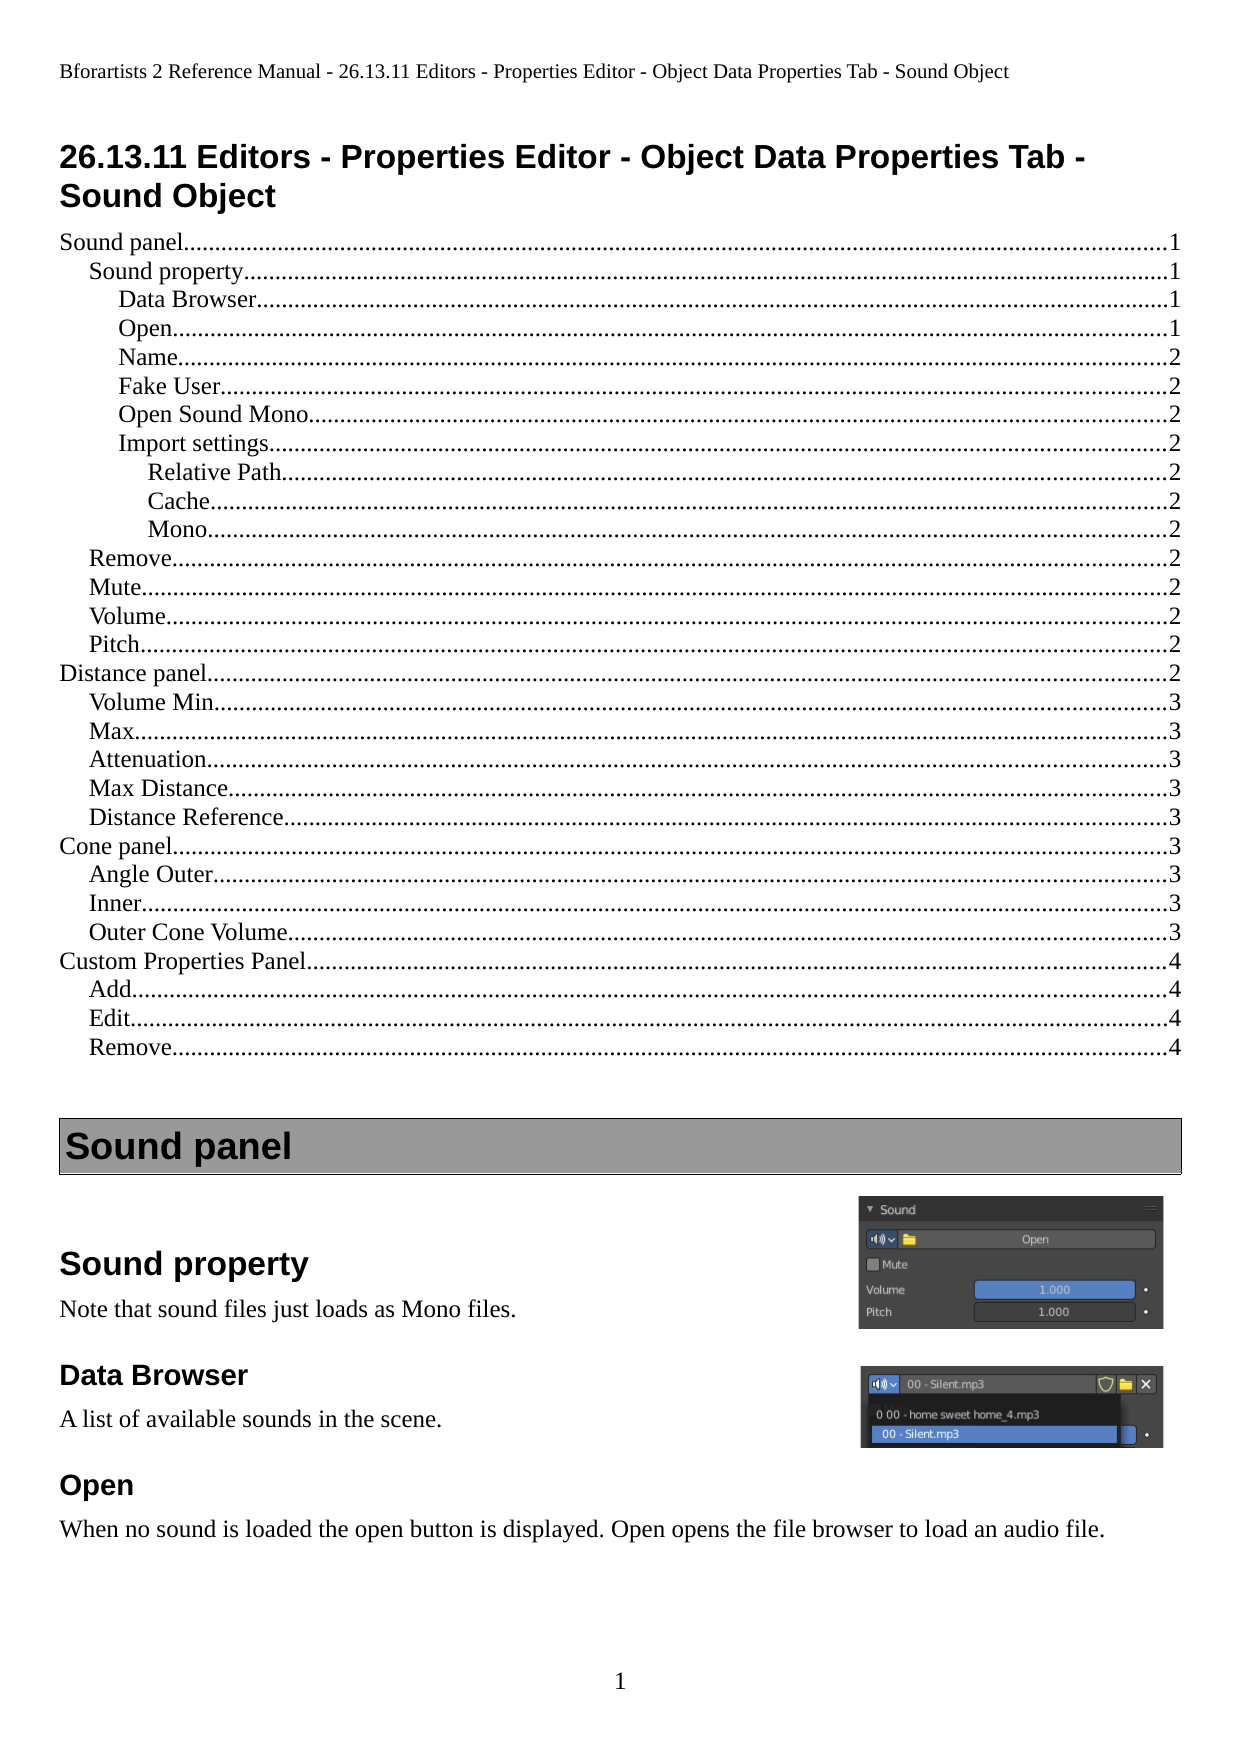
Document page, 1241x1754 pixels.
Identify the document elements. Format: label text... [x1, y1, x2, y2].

text Max Distance 3 [88, 773, 1181, 802]
text Inner 3 [88, 888, 1181, 917]
text Volume 2 [88, 601, 1181, 629]
text Fake User 2 [118, 371, 1181, 399]
text Name 2 [118, 342, 1181, 371]
text Mono 2 [147, 514, 1181, 543]
text Max 3 [88, 716, 1181, 744]
text Note that sound files just loads as Mono files. [59, 1294, 858, 1323]
text Mute 2 [88, 572, 1181, 601]
text Cache 2 [147, 486, 1181, 514]
subtitle Sound property [59, 1243, 858, 1282]
subtitle Data Browser [59, 1358, 1181, 1392]
text Sound panel 1 [59, 227, 1181, 256]
text A list of available sounds in the scene. [59, 1404, 860, 1433]
text Add 4 [88, 974, 1181, 1003]
text Pitch 2 [88, 629, 1181, 658]
text Attenuation 3 [88, 744, 1181, 773]
text Remove 4 [88, 1032, 1181, 1061]
picture [860, 1366, 1164, 1448]
text Distance Reference 3 [88, 802, 1181, 831]
text Open 1 [118, 313, 1181, 342]
table_header Sound panel [60, 1119, 1181, 1173]
subtitle [1164, 1243, 1181, 1282]
subtitle 26.13.11 Editors - Properties Editor - Object Data Properties Tab - Sound Object [59, 138, 1181, 214]
text Relative Path 2 [147, 457, 1181, 486]
text When no sound is loaded the open button is displayed. Open opens the file browser to load an audio file. [59, 1514, 1181, 1543]
text Volume Min 3 [88, 687, 1181, 716]
text Data Browser 1 [118, 284, 1181, 313]
text Angle Outer 3 [88, 859, 1181, 888]
picture [858, 1196, 1164, 1329]
text Outer Cone Volume 3 [88, 917, 1181, 946]
text Distance panel 2 [59, 658, 1181, 687]
subtitle Open [59, 1468, 1181, 1502]
text Open Sound Mono 2 [118, 399, 1181, 428]
text Custom Properties Panel 4 [59, 946, 1181, 974]
text Edit 4 [88, 1003, 1181, 1032]
text Remove 2 [88, 543, 1181, 572]
text Cone panel 3 [59, 831, 1181, 859]
text Sound property 1 [88, 256, 1181, 284]
text Import settings 2 [118, 428, 1181, 457]
